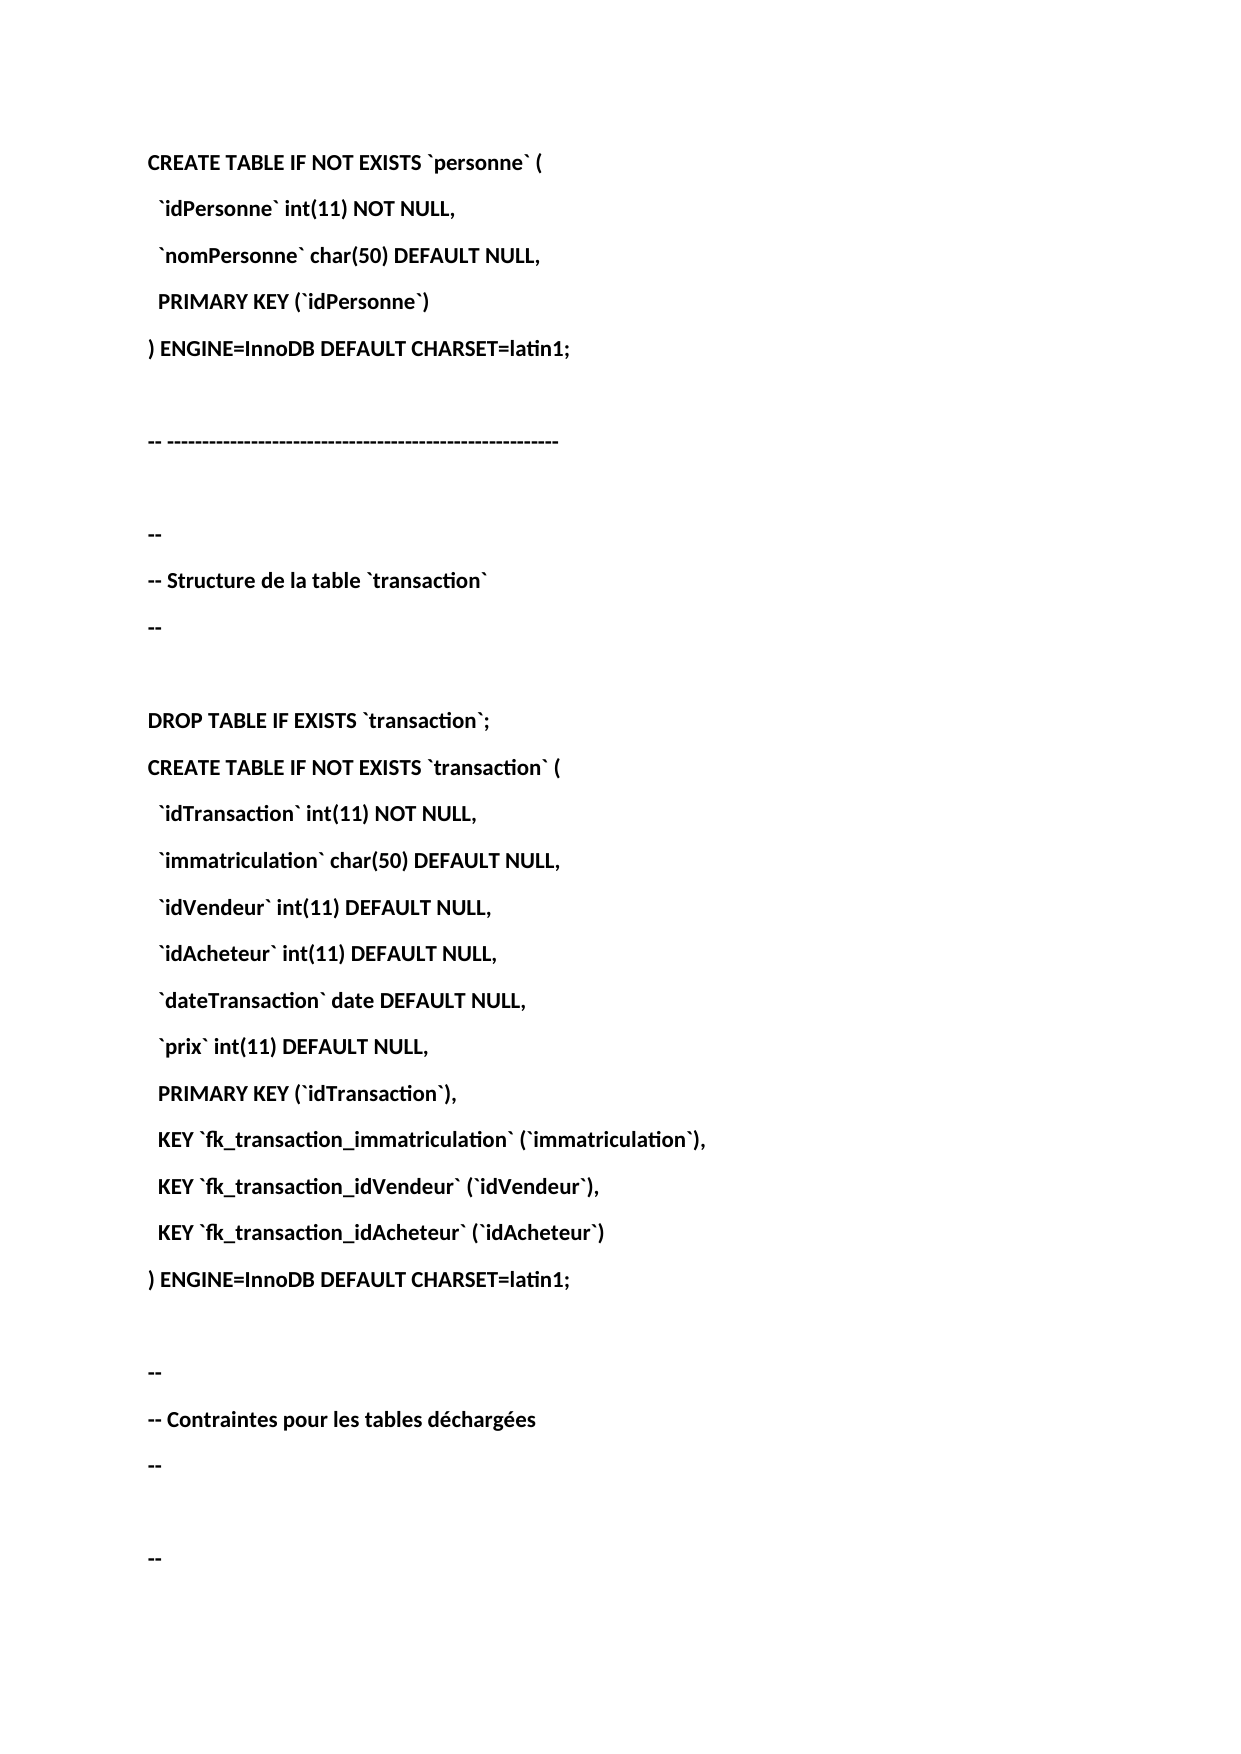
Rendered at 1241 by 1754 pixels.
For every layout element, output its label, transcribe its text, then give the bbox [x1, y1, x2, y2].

text -- Structure de la table `transaction` [148, 567, 1093, 595]
text `idPersonne` int(11) NOT NULL, [148, 194, 1093, 222]
text `idTransaction` int(11) NOT NULL, [148, 799, 1093, 827]
text -- -------------------------------------------------------- [148, 427, 1093, 455]
text `idAcheteur` int(11) DEFAULT NULL, [148, 939, 1093, 967]
text ) ENGINE=InnoDB DEFAULT CHARSET=latin1; [148, 1265, 1093, 1293]
text DROP TABLE IF EXISTS `transaction`; [148, 706, 1093, 734]
text PRIMARY KEY (`idPersonne`) [148, 287, 1093, 315]
text CREATE TABLE IF NOT EXISTS `transaction` ( [148, 753, 1093, 781]
text `prix` int(11) DEFAULT NULL, [148, 1032, 1093, 1060]
text `idVendeur` int(11) DEFAULT NULL, [148, 893, 1093, 921]
text PRIMARY KEY (`idTransaction`), [148, 1079, 1093, 1107]
text -- Contraintes pour les tables déchargées [148, 1405, 1093, 1433]
text ) ENGINE=InnoDB DEFAULT CHARSET=latin1; [148, 334, 1093, 362]
text -- [148, 1358, 1093, 1386]
text KEY `fk_transaction_idAcheteur` (`idAcheteur`) [148, 1218, 1093, 1247]
text `dateTransaction` date DEFAULT NULL, [148, 986, 1093, 1014]
text `nomPersonne` char(50) DEFAULT NULL, [148, 241, 1093, 269]
text KEY `fk_transaction_immatriculation` (`immatriculation`), [148, 1125, 1093, 1153]
text CREATE TABLE IF NOT EXISTS `personne` ( [148, 148, 1093, 176]
text -- [148, 1451, 1093, 1479]
text -- [148, 520, 1093, 548]
text -- [148, 1544, 1093, 1572]
text `immatriculation` char(50) DEFAULT NULL, [148, 846, 1093, 874]
text KEY `fk_transaction_idVendeur` (`idVendeur`), [148, 1172, 1093, 1200]
text -- [148, 613, 1093, 641]
